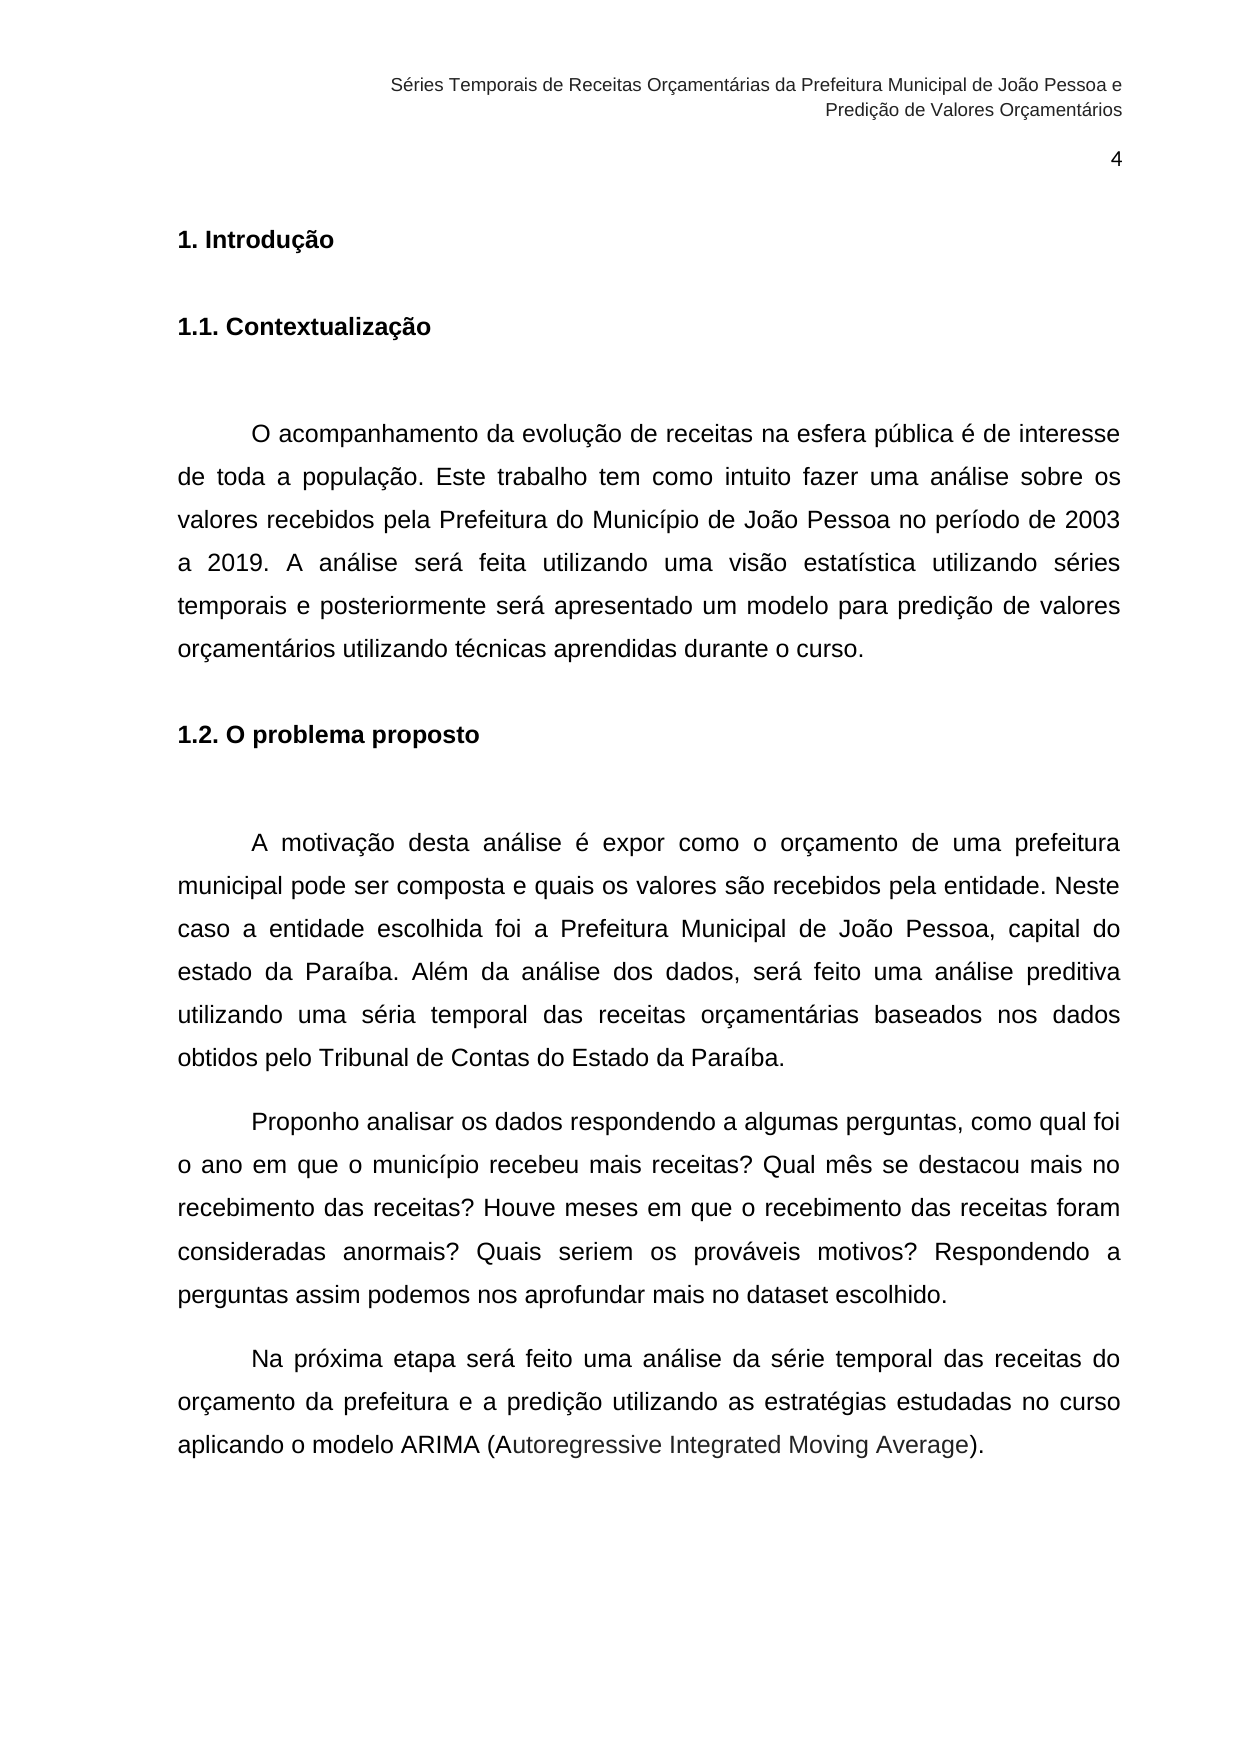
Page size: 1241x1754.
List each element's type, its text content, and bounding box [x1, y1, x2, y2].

text O acompanhamento da evolução de receitas na esfera pública é de interesse de toda a população. Este trabalho tem como intuito fazer uma análise sobre os valores recebidos pela Prefeitura do Município de João Pessoa no período de 2003 a 2019. A análise será feita utilizando uma visão estatística utilizando séries temporais e posteriormente será apresentado um modelo para predição de valores orçamentários utilizando técnicas aprendidas durante o curso. [177, 419, 1122, 663]
subtitle 1.2. O problema proposto [177, 721, 1122, 749]
text Na próxima etapa será feito uma análise da série temporal das receitas do orçamento da prefeitura e a predição utilizando as estratégias estudadas no curso aplicando o modelo ARIMA (Autoregressive Integrated Moving Average). [177, 1344, 1122, 1459]
subtitle 1.1. Contextualização [177, 312, 1122, 340]
subtitle 1. Introdução [177, 225, 1122, 254]
text A motivação desta análise é expor como o orçamento de uma prefeitura municipal pode ser composta e quais os valores são recebidos pela entidade. Neste caso a entidade escolhida foi a Prefeitura Municipal de João Pessoa, capital do estado da Paraíba. Além da análise dos dados, será feito uma análise preditiva utilizando uma séria temporal das receitas orçamentárias baseados nos dados obtidos pelo Tribunal de Contas do Estado da Paraíba. [177, 828, 1122, 1072]
text Proponho analisar os dados respondendo a algumas perguntas, como qual foi o ano em que o município recebeu mais receitas? Qual mês se destacou mais no recebimento das receitas? Houve meses em que o recebimento das receitas foram consideradas anormais? Quais seriem os prováveis motivos? Respondendo a perguntas assim podemos nos aprofundar mais no dataset escolhido. [177, 1107, 1122, 1308]
